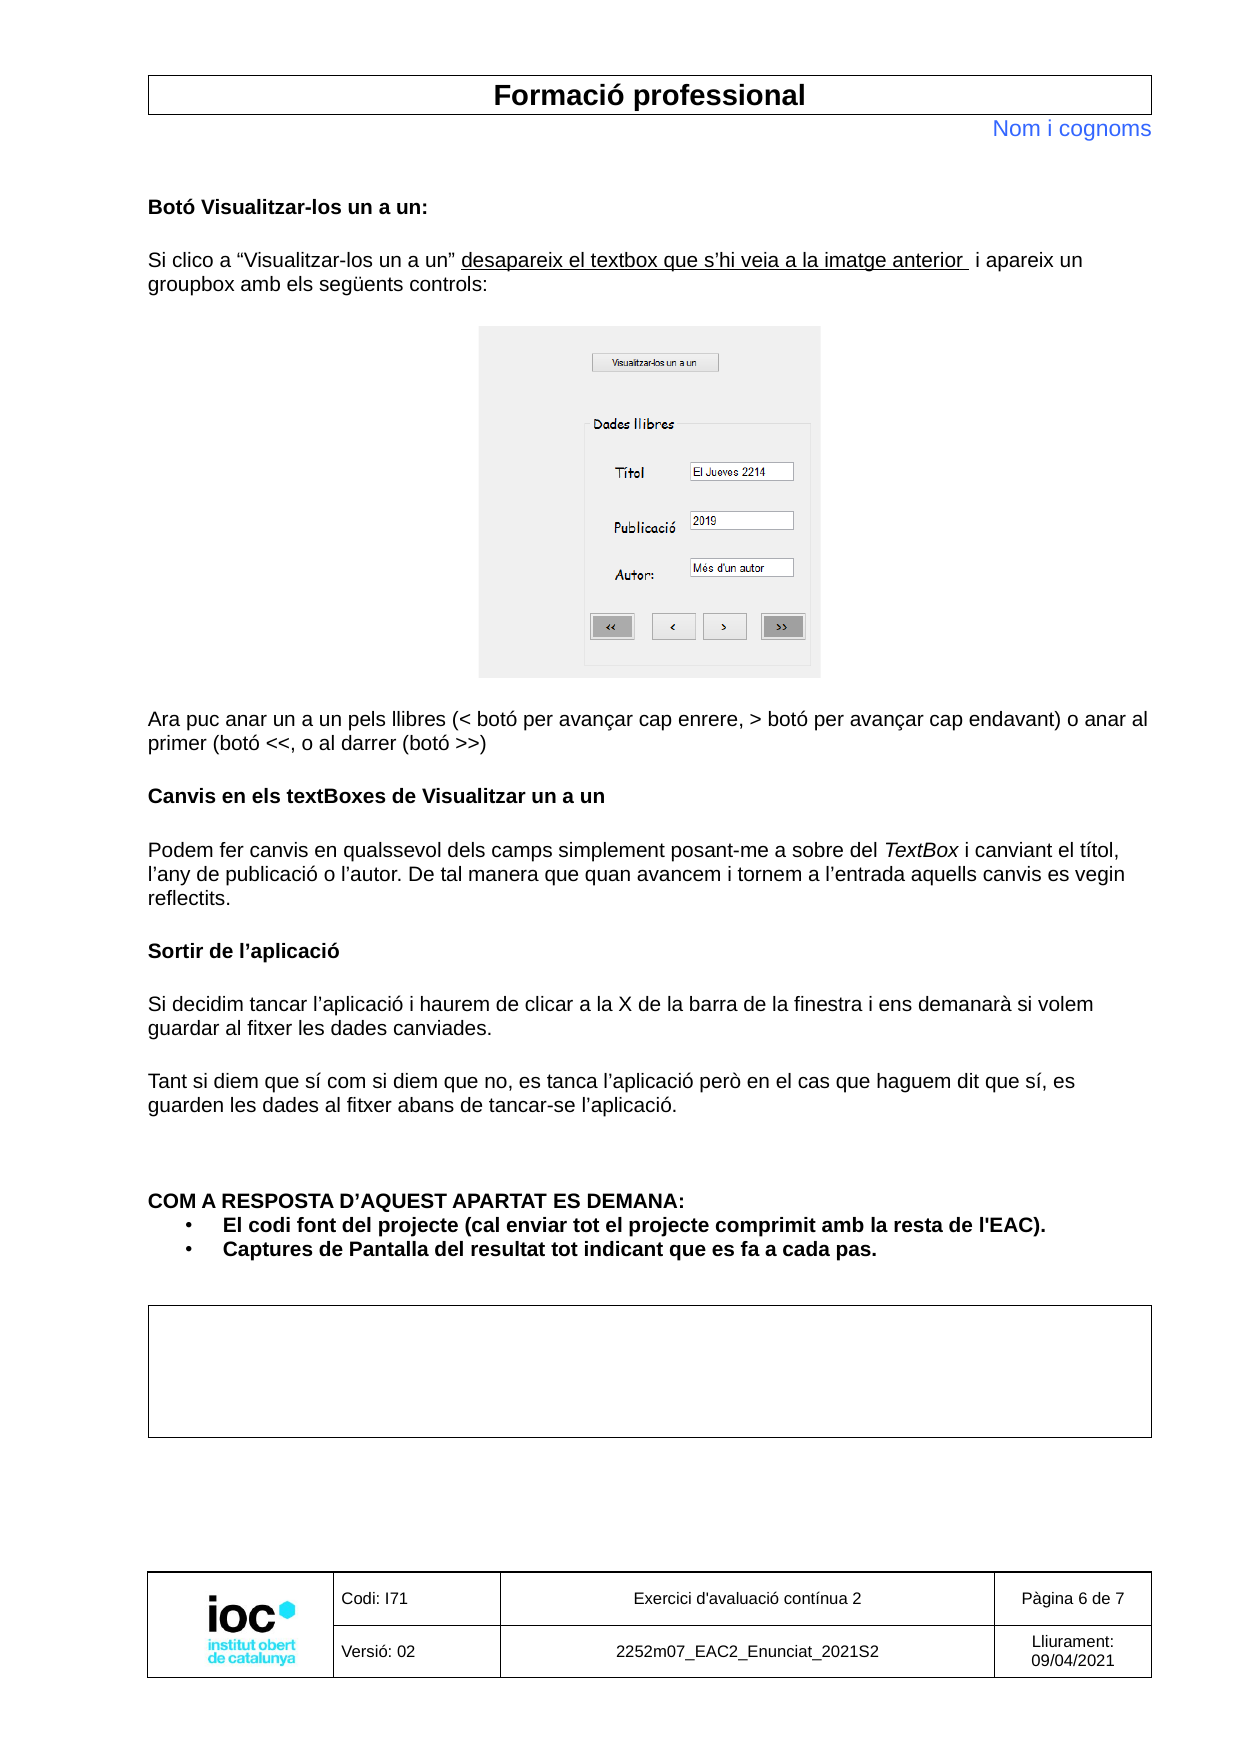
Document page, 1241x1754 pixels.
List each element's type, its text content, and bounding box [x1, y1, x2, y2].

text Podem fer canvis en qualssevol dels camps simplement posant-me a sobre del TextBox i canviant el títol, l’any de publicació o l’autor. De tal manera que quan avancem i tornem a l’entrada aquells canvis es vegin reflectits. [148, 837, 1151, 909]
list El codi font del projecte (cal enviar tot el projecte comprimit amb la resta de l'EAC). [185, 1212, 1151, 1236]
text Si decidim tancar l’aplicació i haurem de clicar a la X de la barra de la finestra i ens demanarà si volem guardar al fitxer les dades canviades. [148, 992, 1151, 1039]
text COM A RESPOSTA D’AQUEST APARTAT ES DEMANA: [148, 1188, 1151, 1212]
text Tant si diem que sí com si diem que no, es tanca l’aplicació però en el cas que haguem dit que sí, es guarden les dades al fitxer abans de tancar-se l’aplicació. [148, 1069, 1151, 1117]
text Sortir de l’aplicació [148, 938, 1151, 962]
text Si clico a “Visualitzar-los un a un” desapareix el textbox que s’hi veia a la imatge anterior i apareix un groupbox amb els següents controls: [148, 248, 1151, 296]
text Ara puc anar un a un pels llibres (< botó per avançar cap enrere, > botó per avançar cap endavant) o anar al primer (botó <<, o al darrer (botó >>) [148, 707, 1151, 755]
text Canvis en els textBoxes de Visualitzar un a un [148, 784, 1151, 808]
text Botó Visualitzar-los un a un: [148, 195, 1151, 219]
list Captures de Pantalla del resultat tot indicant que es fa a cada pas. [185, 1236, 1151, 1261]
table_header [149, 1306, 1151, 1437]
picture [478, 326, 821, 678]
picture [195, 1581, 309, 1677]
